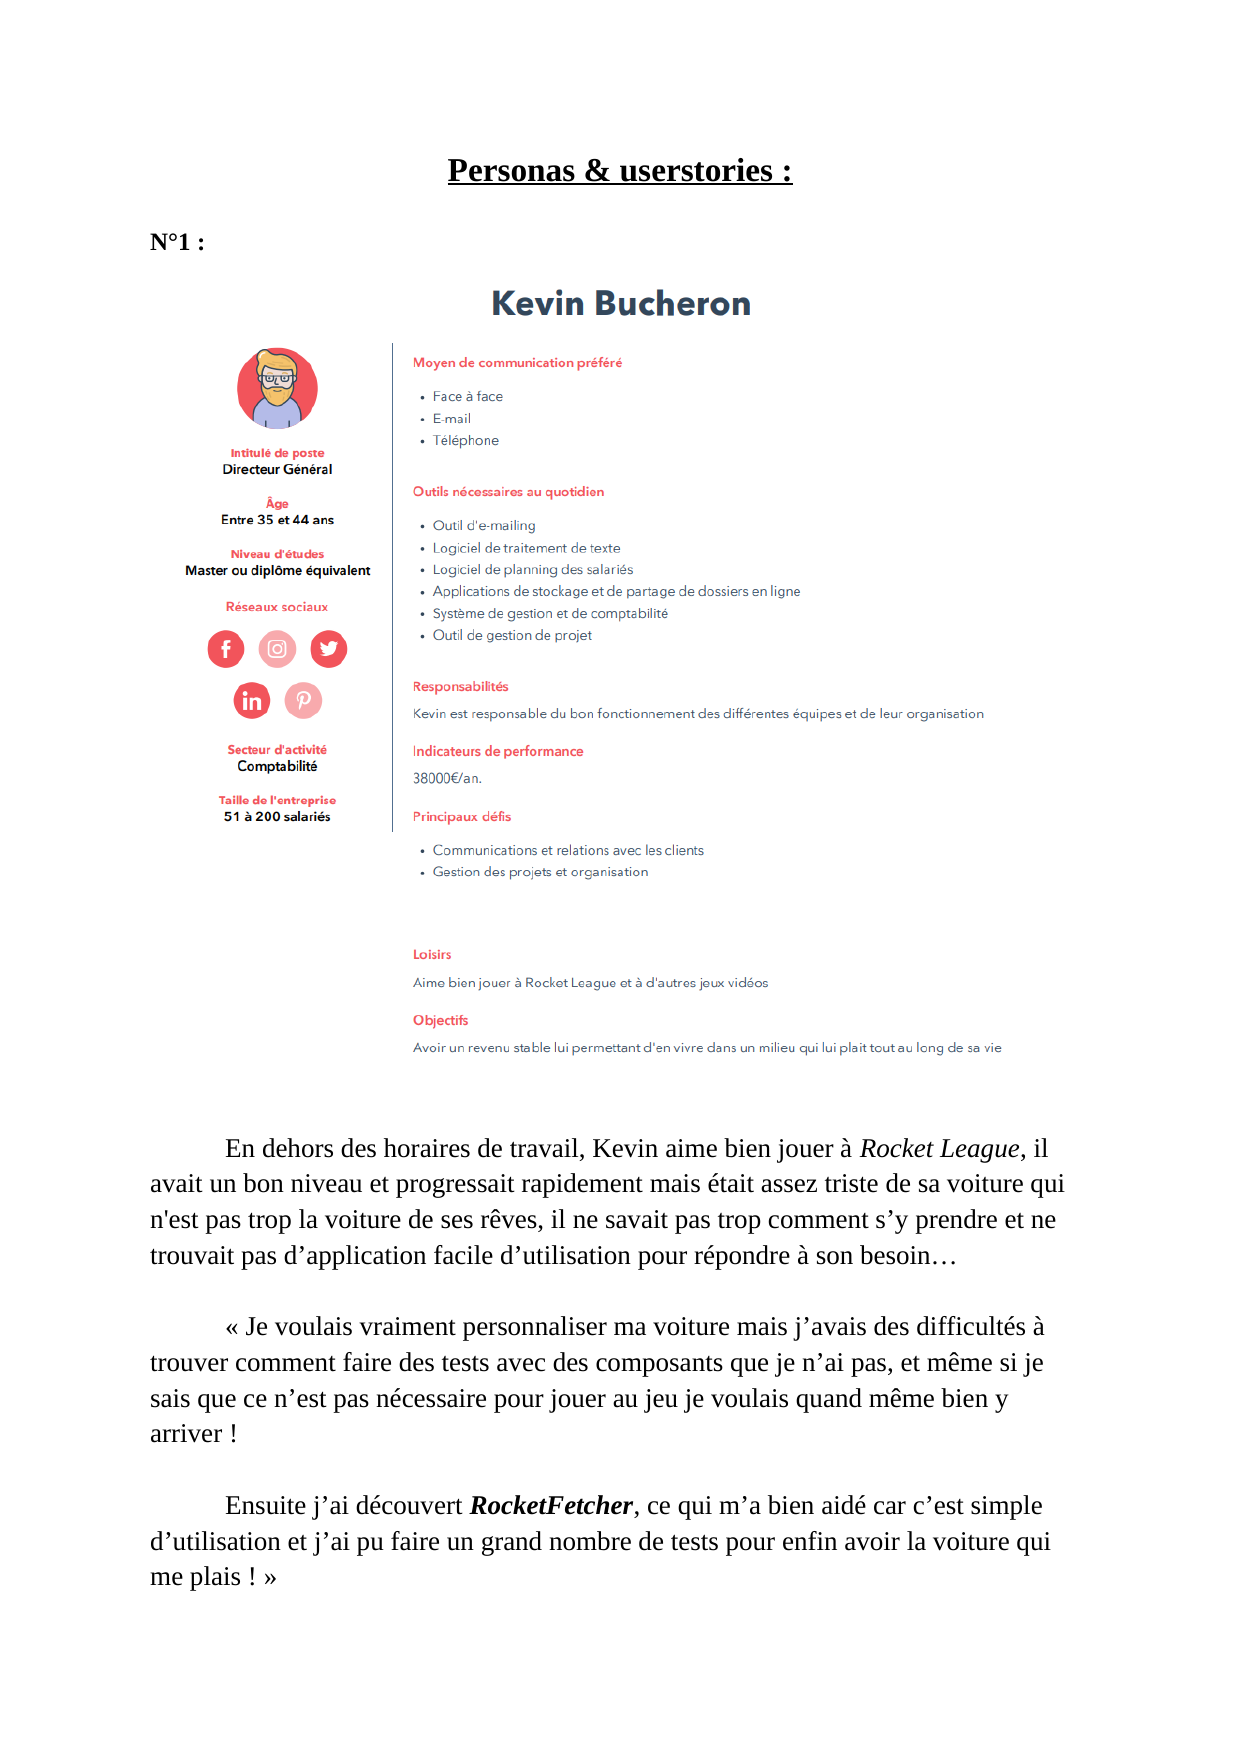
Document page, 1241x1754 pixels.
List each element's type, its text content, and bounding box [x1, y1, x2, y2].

picture [150, 260, 1091, 918]
text « Je voulais vraiment personnaliser ma voiture mais j’avais des difficultés à trouver comment faire des tests avec des composants que je n’ai pas, et même si je sais que ce n’est pas nécessaire pour jouer au jeu je voulais quand même bien y arriver ! [150, 1310, 1090, 1449]
text En dehors des horaires de travail, Kevin aime bien jouer à Rocket League, il avait un bon niveau et progressait rapidement mais était assez triste de sa voiture qui n'est pas trop la voiture de ses rêves, il ne savait pas trop comment s’y prendre et ne trouvait pas d’application facile d’utilisation pour répondre à son besoin… [150, 1132, 1090, 1270]
text N°1 : [150, 227, 1090, 256]
text Personas & userstories : [150, 150, 1090, 188]
text Ensuite j’ai découvert RocketFetcher, ce qui m’a bien aidé car c’est simple d’utilisation et j’ai pu faire un grand nombre de tests pour enfin avoir la voiture qui me plais ! » [150, 1489, 1090, 1592]
picture [150, 921, 1091, 1095]
